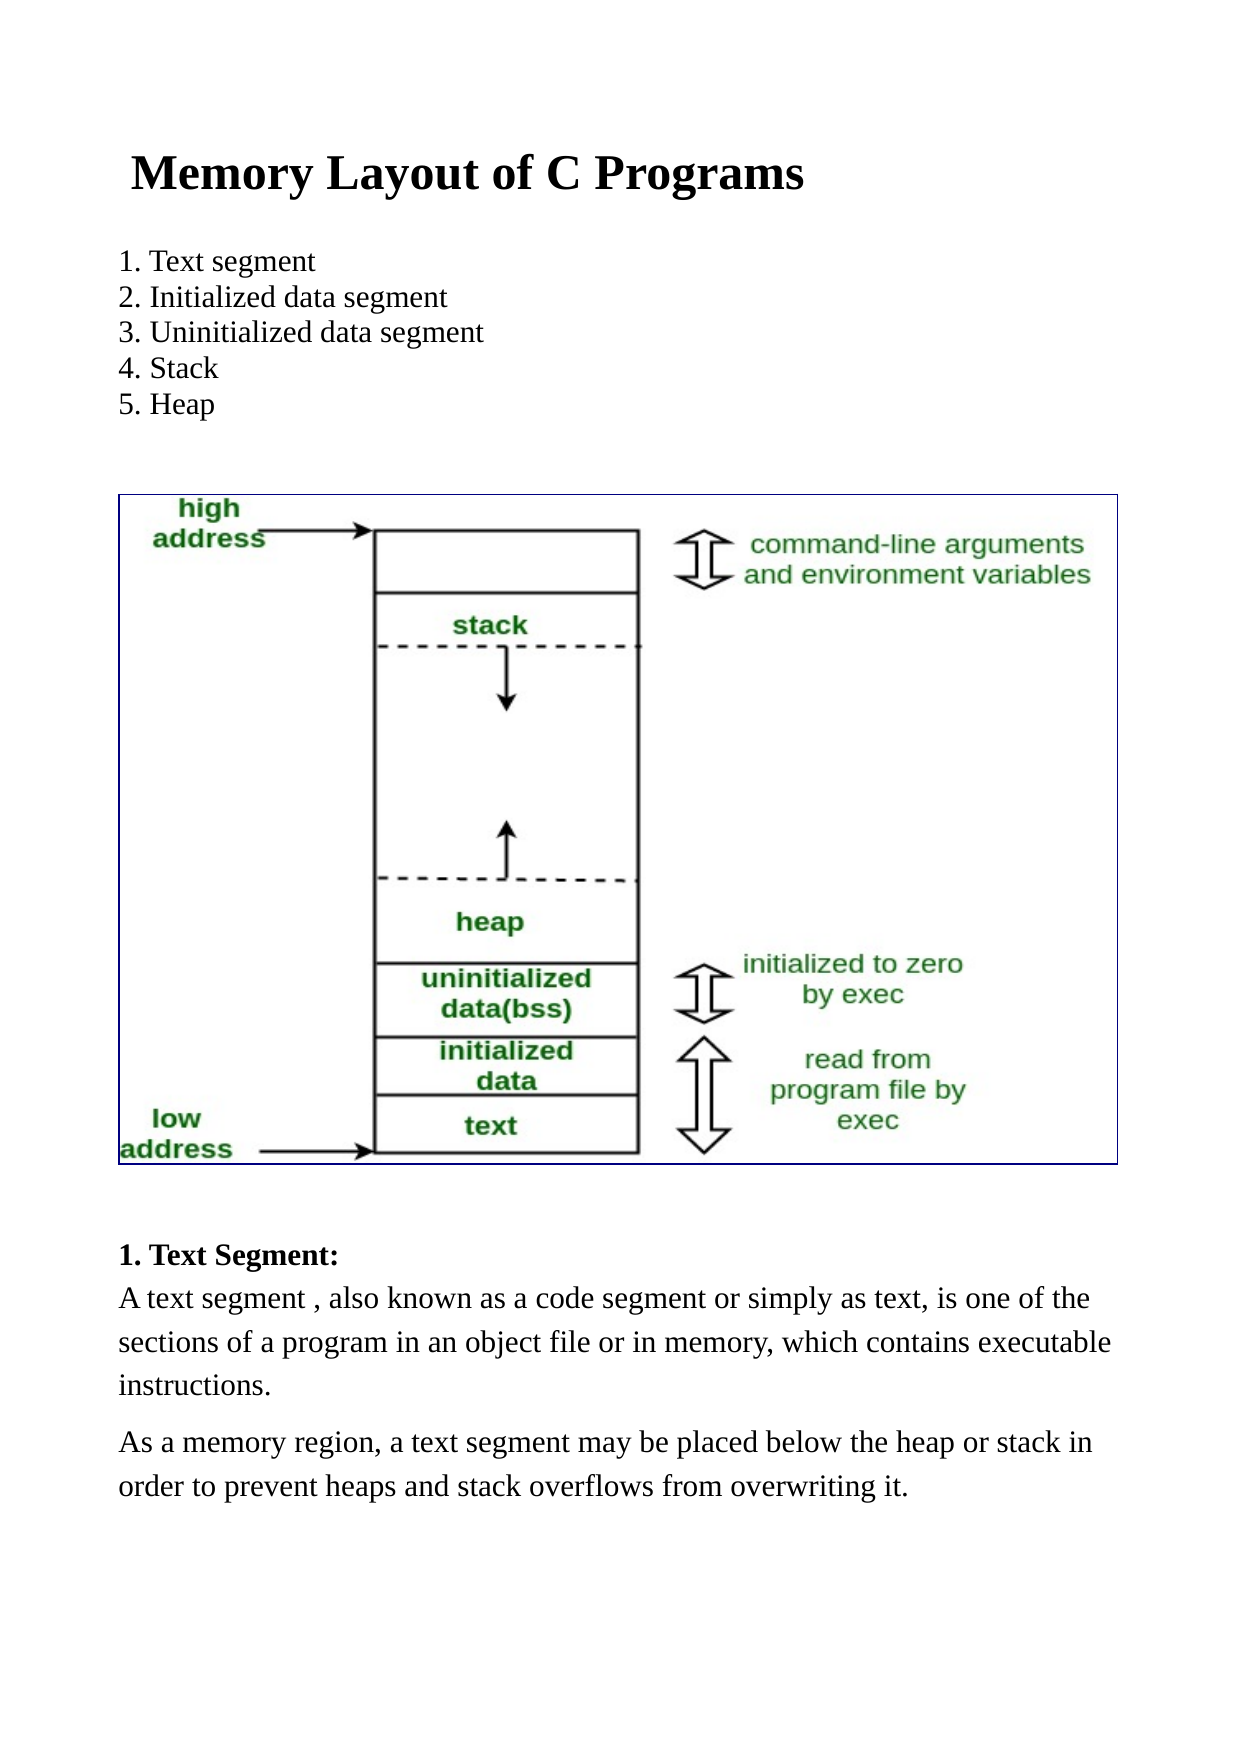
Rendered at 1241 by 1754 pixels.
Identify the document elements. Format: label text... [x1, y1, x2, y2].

text 1. Text Segment: A text segment , also known as a code segment or simply as text, is one of the sections of a program in an object file or in memory, which contains executable instructions. [118, 1237, 1122, 1402]
text As a memory region, a text segment may be placed below the heap or stack in order to prevent heaps and stack overflows from overwriting it. [118, 1424, 1122, 1503]
picture [120, 495, 1117, 1163]
text 1. Text segment 2. Initialized data segment 3. Uninitialized data segment 4. Stack 5. Heap [118, 242, 1122, 422]
subtitle Memory Layout of C Programs [118, 143, 1122, 201]
